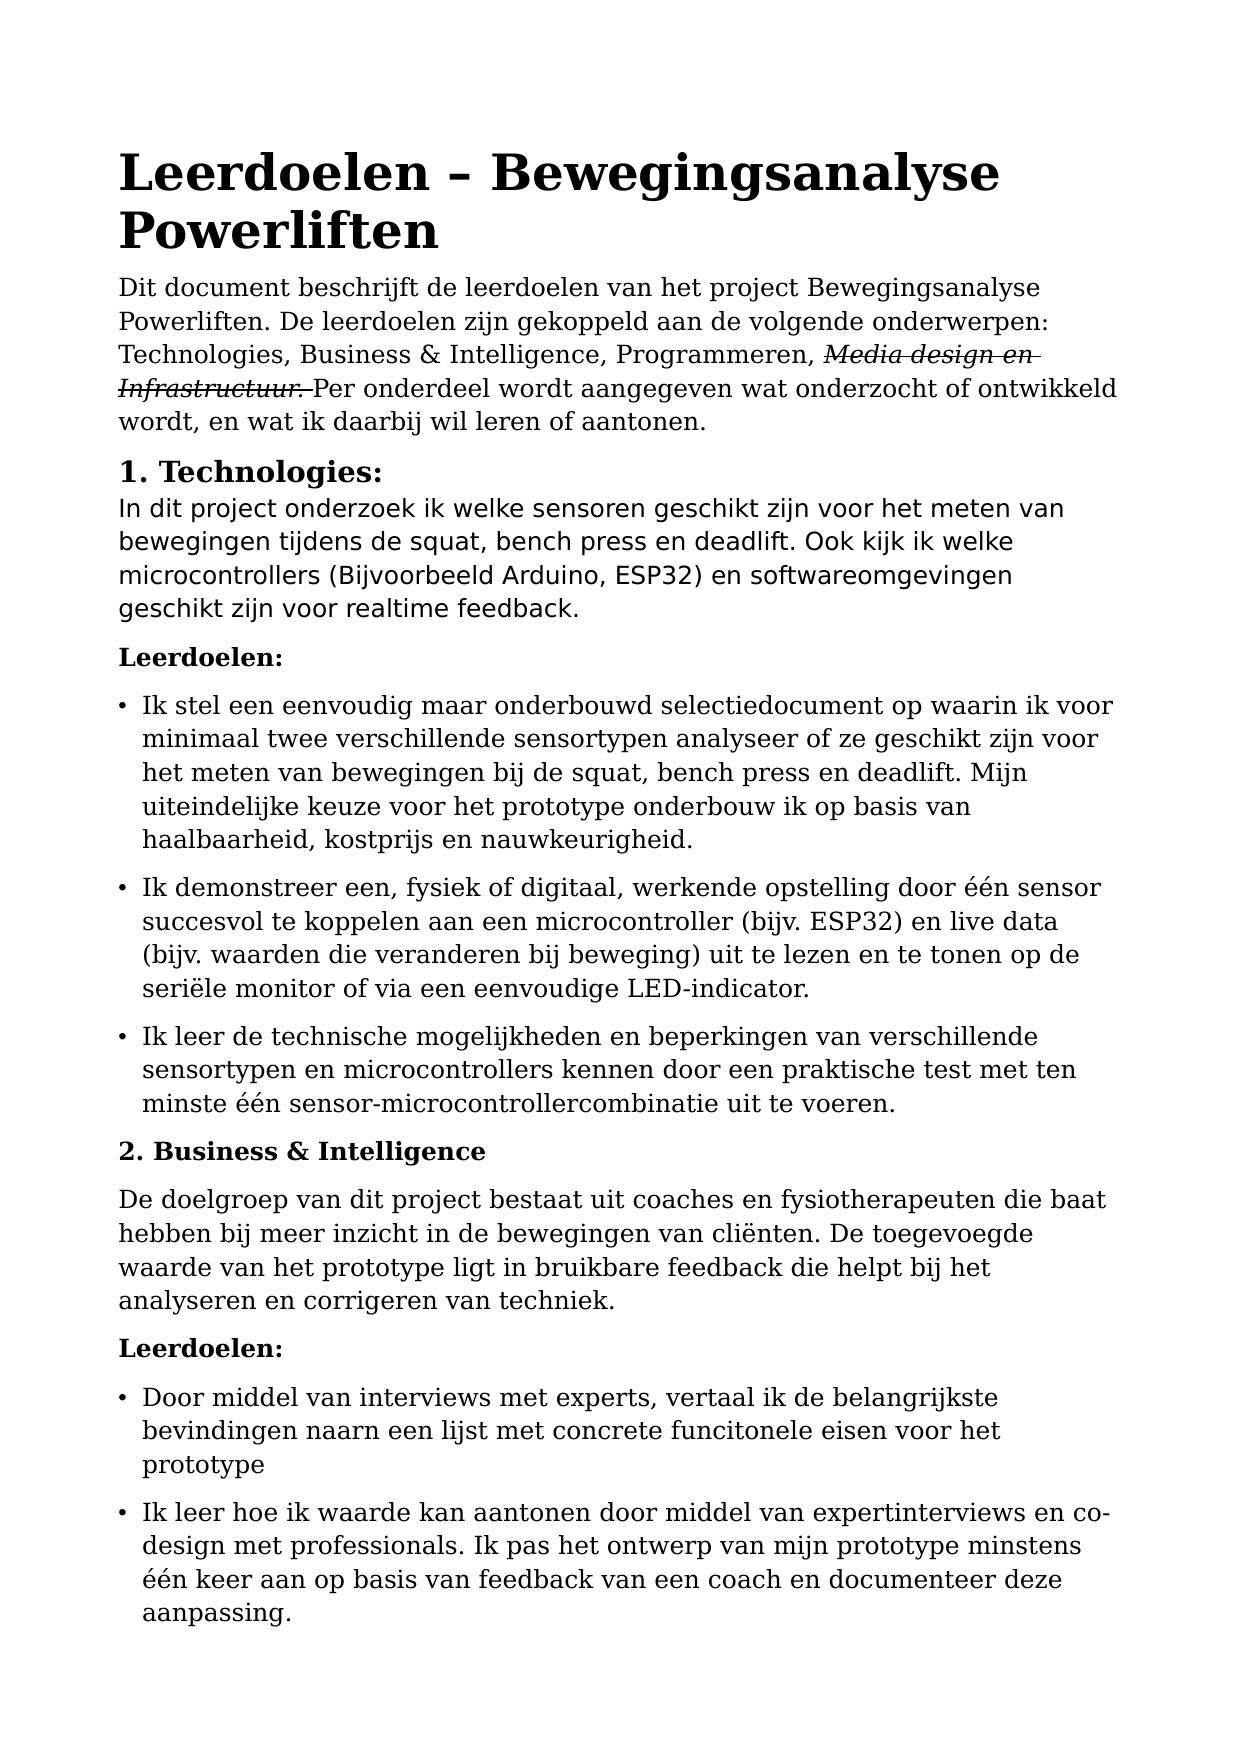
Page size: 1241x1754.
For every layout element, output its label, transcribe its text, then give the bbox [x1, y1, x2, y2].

text De doelgroep van dit project bestaat uit coaches en fysiotherapeuten die baat hebben bij meer inzicht in de bewegingen van cliënten. De toegevoegde waarde van het prototype ligt in bruikbare feedback die helpt bij het analyseren en corrigeren van techniek. [118, 1186, 1122, 1316]
list Ik stel een eenvoudig maar onderbouwd selectiedocument op waarin ik voor minimaal twee verschillende sensortypen analyseer of ze geschikt zijn voor het meten van bewegingen bij de squat, bench press en deadlift. Mijn uiteindelijke keuze voor het prototype onderbouw ik op basis van haalbaarheid, kostprijs en nauwkeurigheid. [118, 691, 1122, 854]
text In dit project onderzoek ik welke sensoren geschikt zijn voor het meten van bewegingen tijdens de squat, bench press en deadlift. Ook kijk ik welke microcontrollers (Bijvoorbeeld Arduino, ESP32) en softwareomgevingen geschikt zijn voor realtime feedback. [118, 455, 1122, 624]
list Ik leer de technische mogelijkheden en beperkingen van verschillende sensortypen en microcontrollers kennen door een praktische test met ten minste één sensor-microcontrollercombinatie uit te voeren. [118, 1022, 1122, 1118]
list Door middel van interviews met experts, vertaal ik de belangrijkste bevindingen naarn een lijst met concrete funcitonele eisen voor het prototype [118, 1383, 1122, 1479]
subtitle Leerdoelen – Bewegingsanalyse Powerliften [118, 143, 1122, 261]
list Ik demonstreer een, fysiek of digitaal, werkende opstelling door één sensor succesvol te koppelen aan een microcontroller (bijv. ESP32) en live data (bijv. waarden die veranderen bij beweging) uit te lezen en te tonen op de seriële monitor of via een eenvoudige LED-indicator. [118, 873, 1122, 1003]
list Ik leer hoe ik waarde kan aantonen door middel van expertinterviews en co-design met professionals. Ik pas het ontwerp van mijn prototype minstens één keer aan op basis van feedback van een coach en documenteer deze aanpassing. [118, 1498, 1122, 1628]
text Leerdoelen: [118, 1334, 1122, 1364]
subtitle 1. Technologies: [118, 455, 383, 490]
text 2. Business & Intelligence [118, 1137, 1122, 1167]
text Leerdoelen: [118, 643, 1122, 672]
text Dit document beschrijft de leerdoelen van het project Bewegingsanalyse Powerliften. De leerdoelen zijn gekoppeld aan de volgende onderwerpen: Technologies, Business & Intelligence, Programmeren, Media design en Infrastructuur. Per onderdeel wordt aangegeven wat onderzocht of ontwikkeld wordt, en wat ik daarbij wil leren of aantonen. [118, 273, 1122, 436]
